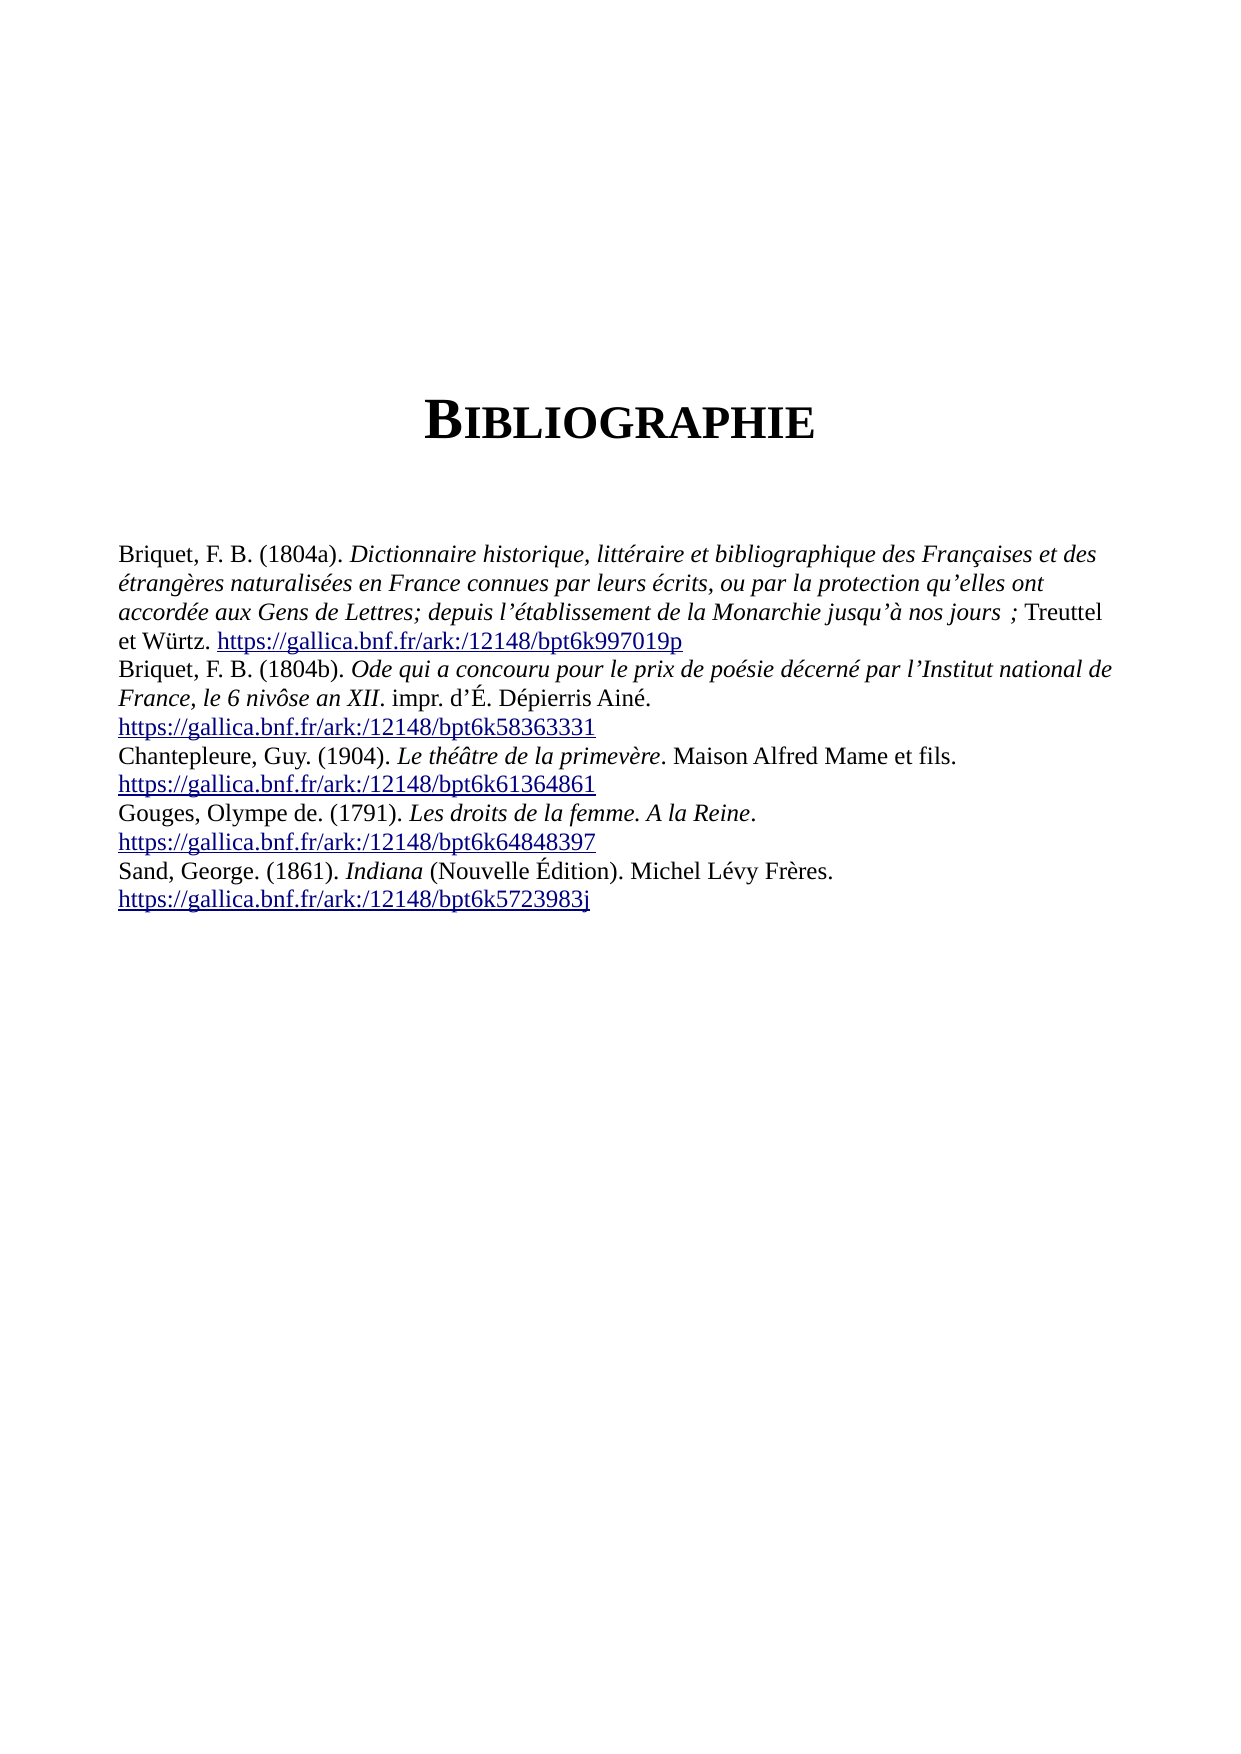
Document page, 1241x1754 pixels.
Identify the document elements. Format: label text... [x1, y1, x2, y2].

text Bibliographie [118, 384, 1122, 451]
text Gouges, Olympe de. (1791). Les droits de la femme. A la Reine. https://gallica.bnf.fr/ark:/12148/bpt6k64848397 [118, 798, 1122, 856]
text Briquet, F. B. (1804a). Dictionnaire historique, littéraire et bibliographique des Françaises et des étrangères naturalisées en France connues par leurs écrits, ou par la protection qu’elles ont accordée aux Gens de Lettres; depuis l’établissement de la Monarchie jusqu’à nos jours ; Treuttel et Würtz. https://gallica.bnf.fr/ark:/12148/bpt6k997019p [118, 539, 1122, 654]
text Chantepleure, Guy. (1904). Le théâtre de la primevère. Maison Alfred Mame et fils. https://gallica.bnf.fr/ark:/12148/bpt6k61364861 [118, 741, 1122, 798]
text Briquet, F. B. (1804b). Ode qui a concouru pour le prix de poésie décerné par l’Institut national de France, le 6 nivôse an XII. impr. d’É. Dépierris Ainé. https://gallica.bnf.fr/ark:/12148/bpt6k58363331 [118, 654, 1122, 741]
text Sand, George. (1861). Indiana (Nouvelle Édition). Michel Lévy Frères. https://gallica.bnf.fr/ark:/12148/bpt6k5723983j [118, 856, 1122, 913]
